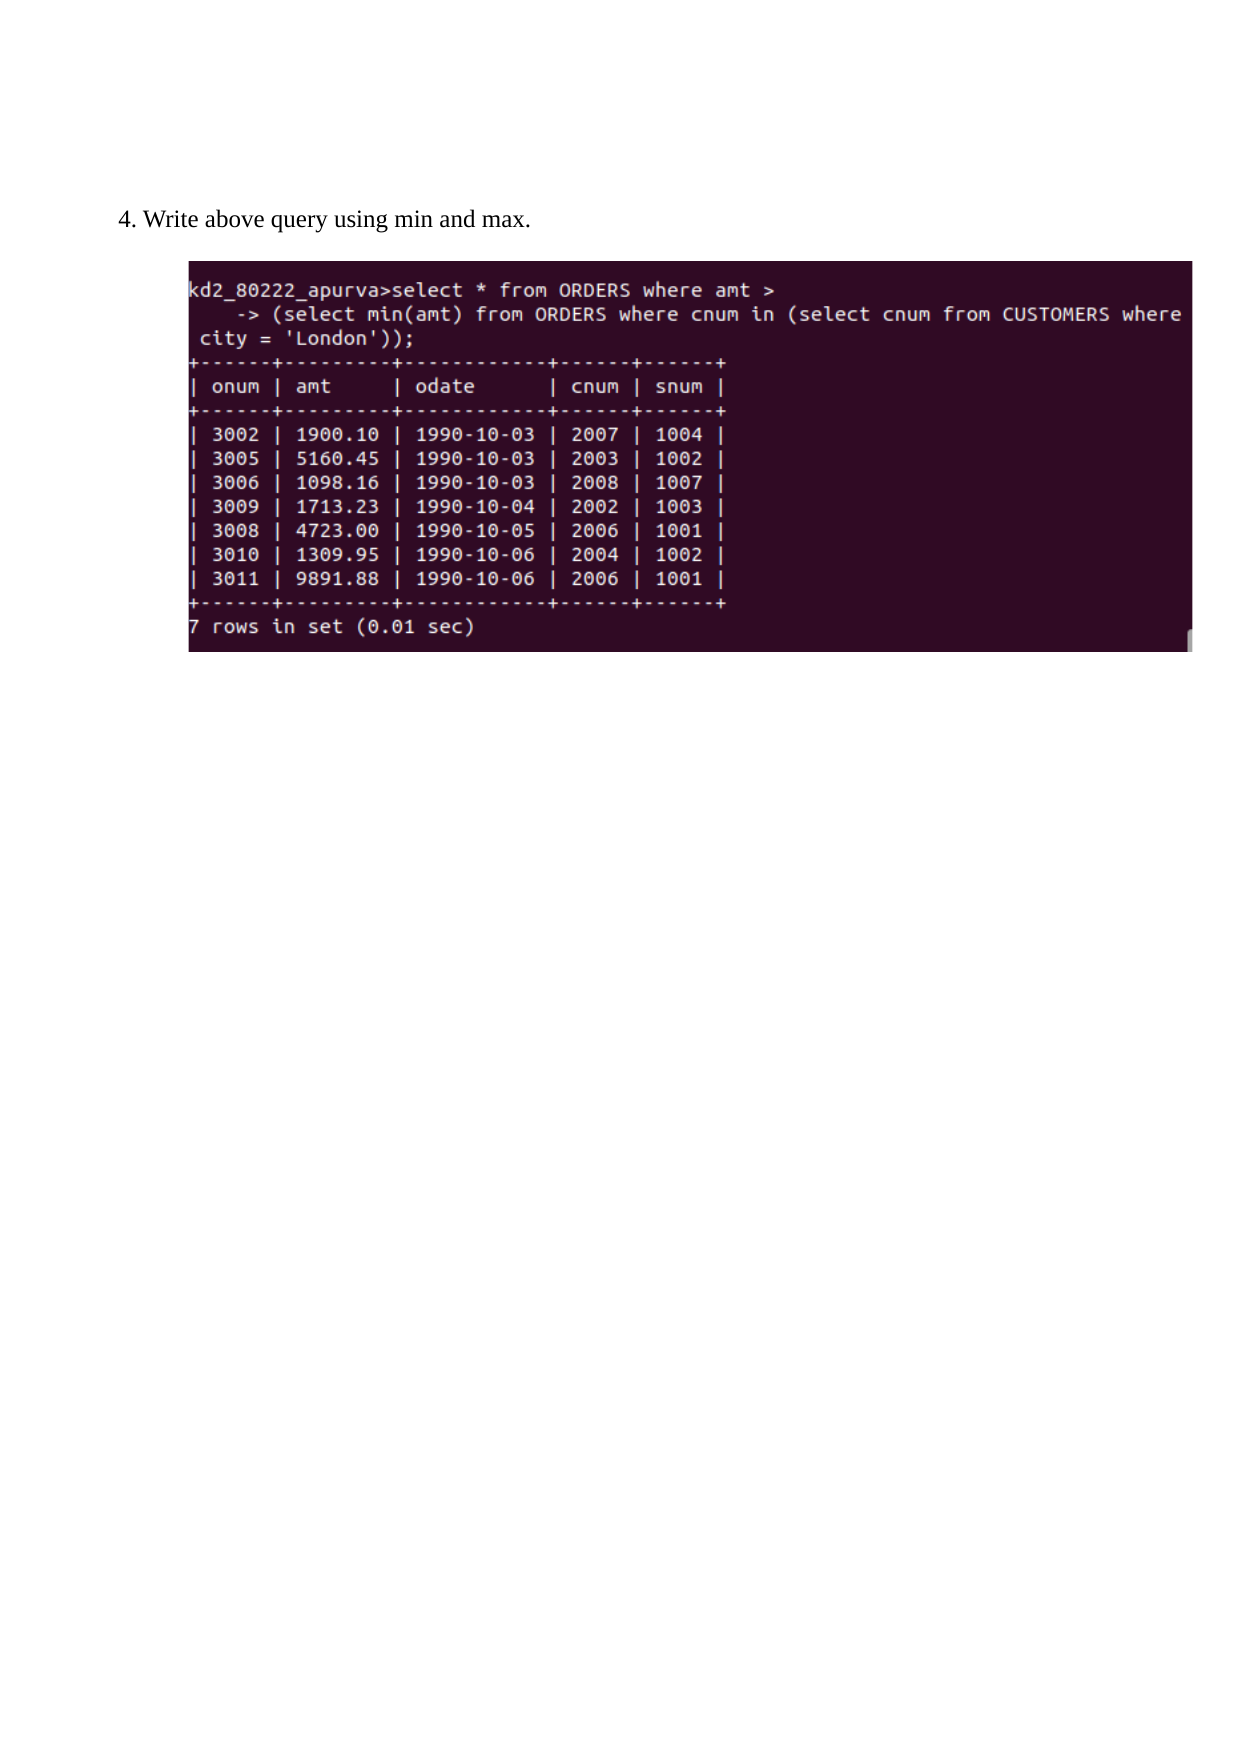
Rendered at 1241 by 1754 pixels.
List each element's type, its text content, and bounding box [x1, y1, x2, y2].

picture [188, 261, 1193, 652]
text 4. Write above query using min and max. [118, 204, 1122, 233]
